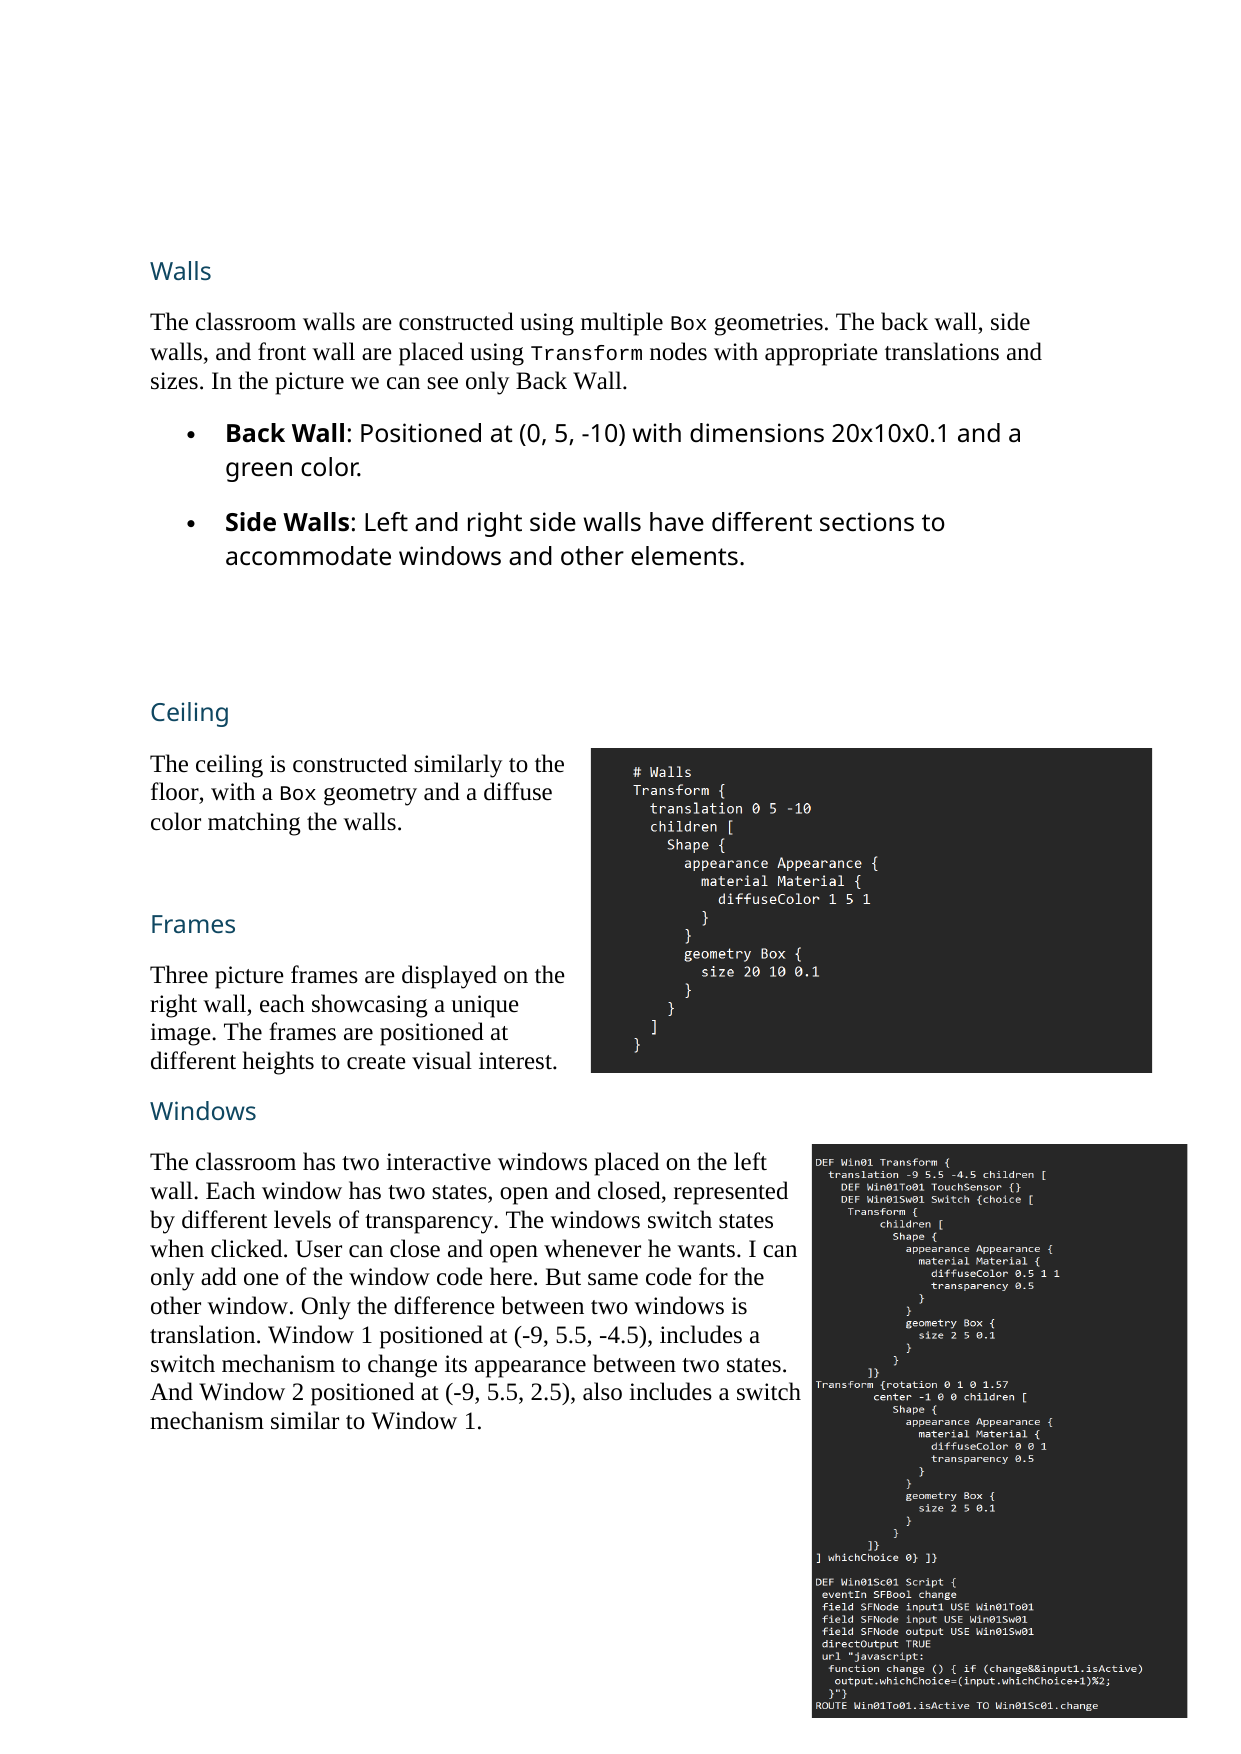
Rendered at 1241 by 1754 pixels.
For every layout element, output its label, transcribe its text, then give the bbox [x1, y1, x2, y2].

text The ceiling is constructed similarly to the floor, with a Box geometry and a diffuse color matching the walls. [150, 749, 590, 836]
text The classroom has two interactive windows placed on the left wall. Each window has two states, open and closed, represented by different levels of transparency. The windows switch states when clicked. User can close and open whenever he wants. I can only add one of the window code here. But same code for the other window. Only the difference between two windows is translation. Window 1 positioned at (-9, 5.5, -4.5), includes a switch mechanism to change its appearance between two states. And Window 2 positioned at (-9, 5.5, 2.5), also includes a switch mechanism similar to Window 1. [150, 1147, 811, 1435]
list Side Walls: Left and right side walls have different sections to accommodate windows and other elements. [187, 505, 1090, 573]
list Back Wall: Positioned at (0, 5, -10) with dimensions 20x10x0.1 and a green color. [187, 416, 1090, 484]
subtitle Walls [150, 253, 1090, 287]
subtitle Ceiling [150, 695, 1090, 729]
subtitle Frames [150, 906, 590, 940]
text The classroom walls are constructed using multiple Box geometries. The back wall, side walls, and front wall are placed using Transform nodes with appropriate translations and sizes. In the picture we can see only Back Wall. [150, 307, 1090, 395]
subtitle Windows [150, 1094, 1090, 1128]
text Three picture frames are displayed on the right wall, each showcasing a unique image. The frames are positioned at different heights to create visual interest. [150, 960, 1090, 1075]
